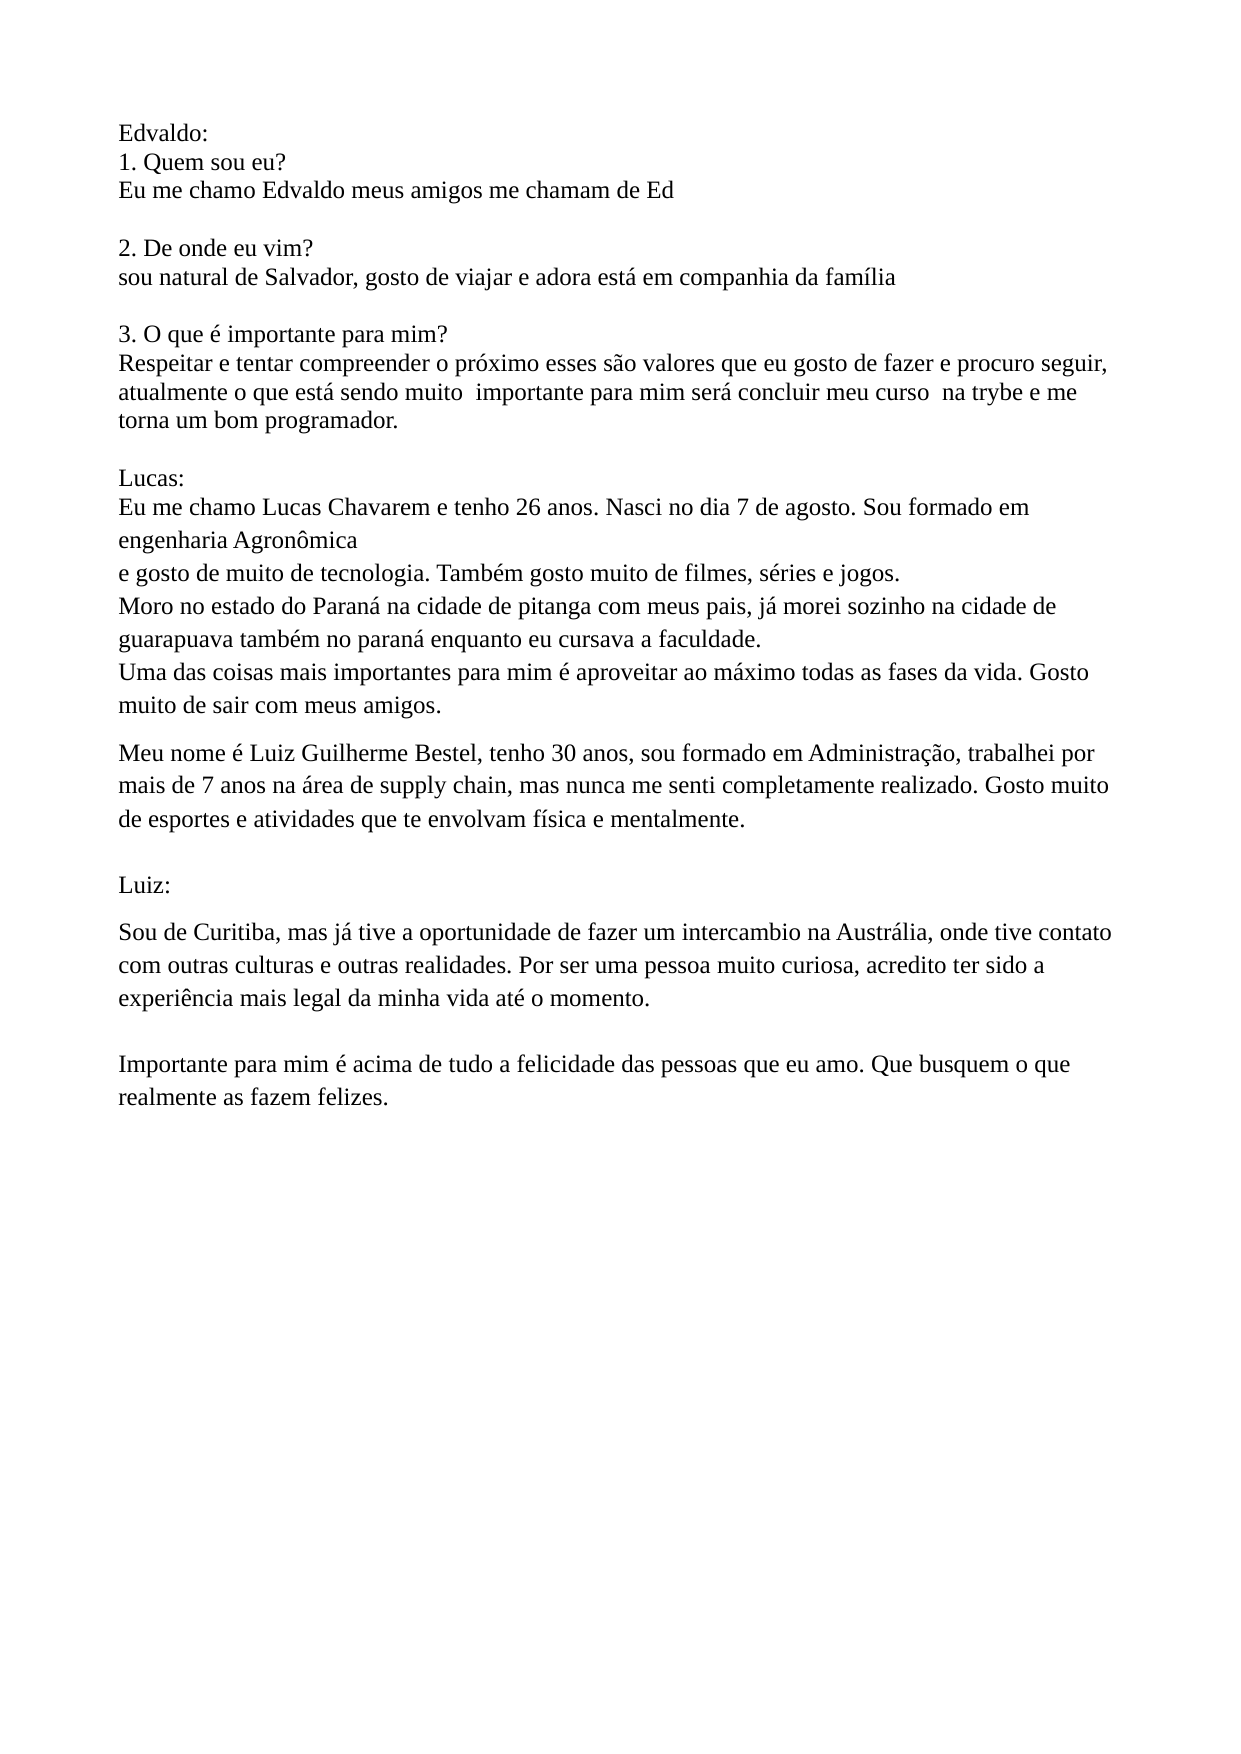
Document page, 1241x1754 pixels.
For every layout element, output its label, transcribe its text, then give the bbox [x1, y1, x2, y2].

text 2. De onde eu vim? [118, 233, 1122, 262]
text sou natural de Salvador, gosto de viajar e adora está em companhia da família [118, 262, 1122, 291]
text Meu nome é Luiz Guilherme Bestel, tenho 30 anos, sou formado em Administração, trabalhei por mais de 7 anos na área de supply chain, mas nunca me senti completamente realizado. Gosto muito de esportes e atividades que te envolvam física e mentalmente. Luiz: [118, 738, 1122, 898]
text 1. Quem sou eu? [118, 147, 1122, 176]
text Sou de Curitiba, mas já tive a oportunidade de fazer um intercambio na Austrália, onde tive contato com outras culturas e outras realidades. Por ser uma pessoa muito curiosa, acredito ter sido a experiência mais legal da minha vida até o momento. Importante para mim é acima de tudo a felicidade das pessoas que eu amo. Que busquem o que realmente as fazem felizes. [118, 917, 1122, 1111]
text Respeitar e tentar compreender o próximo esses são valores que eu gosto de fazer e procuro seguir, atualmente o que está sendo muito importante para mim será concluir meu curso na trybe e me torna um bom programador. [118, 348, 1122, 434]
text 3. O que é importante para mim? [118, 319, 1122, 348]
text Edvaldo: [118, 118, 1122, 147]
text Lucas: [118, 463, 1122, 492]
text Eu me chamo Edvaldo meus amigos me chamam de Ed [118, 176, 1122, 204]
text Eu me chamo Lucas Chavarem e tenho 26 anos. Nasci no dia 7 de agosto. Sou formado em engenharia Agronômica e gosto de muito de tecnologia. Também gosto muito de filmes, séries e jogos. Moro no estado do Paraná na cidade de pitanga com meus pais, já morei sozinho na cidade de guarapuava também no paraná enquanto eu cursava a faculdade. Uma das coisas mais importantes para mim é aproveitar ao máximo todas as fases da vida. Gosto muito de sair com meus amigos. [118, 492, 1122, 719]
